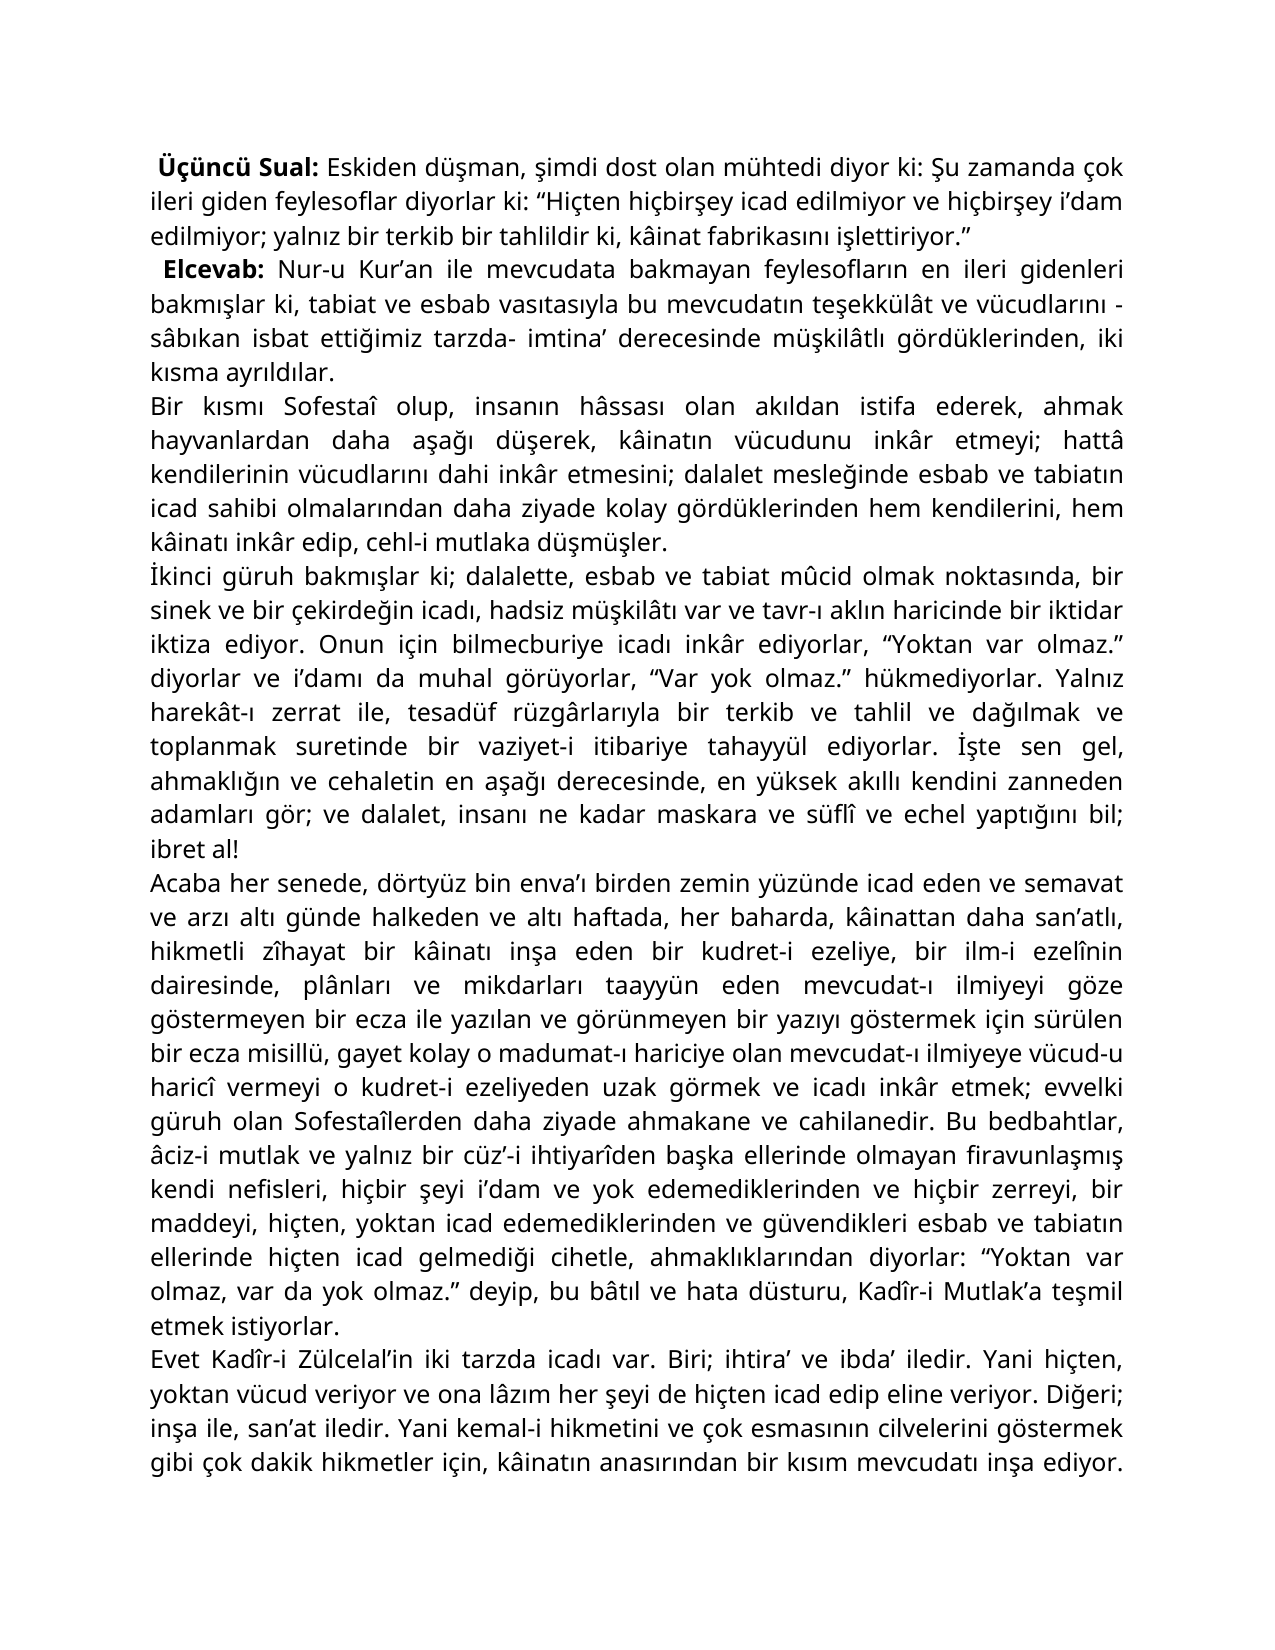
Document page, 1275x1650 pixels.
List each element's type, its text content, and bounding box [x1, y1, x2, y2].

text Bir kısmı Sofestaî olup, insanın hâssası olan akıldan istifa ederek, ahmak hayvanlardan daha aşağı düşerek, kâinatın vücudunu inkâr etmeyi; hattâ kendilerinin vücudlarını dahi inkâr etmesini; dalalet mesleğinde esbab ve tabiatın icad sahibi olmalarından daha ziyade kolay gördüklerinden hem kendilerini, hem kâinatı inkâr edip, cehl-i mutlaka düşmüşler. [150, 388, 1125, 559]
text İkinci güruh bakmışlar ki; dalalette, esbab ve tabiat mûcid olmak noktasında, bir sinek ve bir çekirdeğin icadı, hadsiz müşkilâtı var ve tavr-ı aklın haricinde bir iktidar iktiza ediyor. Onun için bilmecburiye icadı inkâr ediyorlar, “Yoktan var olmaz.” diyorlar ve i’damı da muhal görüyorlar, “Var yok olmaz.” hükmediyorlar. Yalnız harekât-ı zerrat ile, tesadüf rüzgârlarıyla bir terkib ve tahlil ve dağılmak ve toplanmak suretinde bir vaziyet-i itibariye tahayyül ediyorlar. İşte sen gel, ahmaklığın ve cehaletin en aşağı derecesinde, en yüksek akıllı kendini zanneden adamları gör; ve dalalet, insanı ne kadar maskara ve süflî ve echel yaptığını bil; ibret al! [150, 559, 1125, 865]
text Evet Kadîr-i Zülcelal’in iki tarzda icadı var. Biri; ihtira’ ve ibda’ iledir. Yani hiçten, yoktan vücud veriyor ve ona lâzım her şeyi de hiçten icad edip eline veriyor. Diğeri; inşa ile, san’at iledir. Yani kemal-i hikmetini ve çok esmasının cilvelerini göstermek gibi çok dakik hikmetler için, kâinatın anasırından bir kısım mevcudatı inşa ediyor. [150, 1342, 1125, 1478]
text Elcevab: Nur-u Kur’an ile mevcudata bakmayan feylesofların en ileri gidenleri bakmışlar ki, tabiat ve esbab vasıtasıyla bu mevcudatın teşekkülât ve vücudlarını -sâbıkan isbat ettiğimiz tarzda- imtina’ derecesinde müşkilâtlı gördüklerinden, iki kısma ayrıldılar. [150, 252, 1125, 388]
text Üçüncü Sual: Eskiden düşman, şimdi dost olan mühtedi diyor ki: Şu zamanda çok ileri giden feylesoflar diyorlar ki: “Hiçten hiçbirşey icad edilmiyor ve hiçbirşey i’dam edilmiyor; yalnız bir terkib bir tahlildir ki, kâinat fabrikasını işlettiriyor.” [150, 150, 1125, 252]
text Acaba her senede, dörtyüz bin enva’ı birden zemin yüzünde icad eden ve semavat ve arzı altı günde halkeden ve altı haftada, her baharda, kâinattan daha san’atlı, hikmetli zîhayat bir kâinatı inşa eden bir kudret-i ezeliye, bir ilm-i ezelînin dairesinde, plânları ve mikdarları taayyün eden mevcudat-ı ilmiyeyi göze göstermeyen bir ecza ile yazılan ve görünmeyen bir yazıyı göstermek için sürülen bir ecza misillü, gayet kolay o madumat-ı hariciye olan mevcudat-ı ilmiyeye vücud-u haricî vermeyi o kudret-i ezeliyeden uzak görmek ve icadı inkâr etmek; evvelki güruh olan Sofestaîlerden daha ziyade ahmakane ve cahilanedir. Bu bedbahtlar, âciz-i mutlak ve yalnız bir cüz’-i ihtiyarîden başka ellerinde olmayan firavunlaşmış kendi nefisleri, hiçbir şeyi i’dam ve yok edemediklerinden ve hiçbir zerreyi, bir maddeyi, hiçten, yoktan icad edemediklerinden ve güvendikleri esbab ve tabiatın ellerinde hiçten icad gelmediği cihetle, ahmaklıklarından diyorlar: “Yoktan var olmaz, var da yok olmaz.” deyip, bu bâtıl ve hata düsturu, Kadîr-i Mutlak’a teşmil etmek istiyorlar. [150, 865, 1125, 1342]
